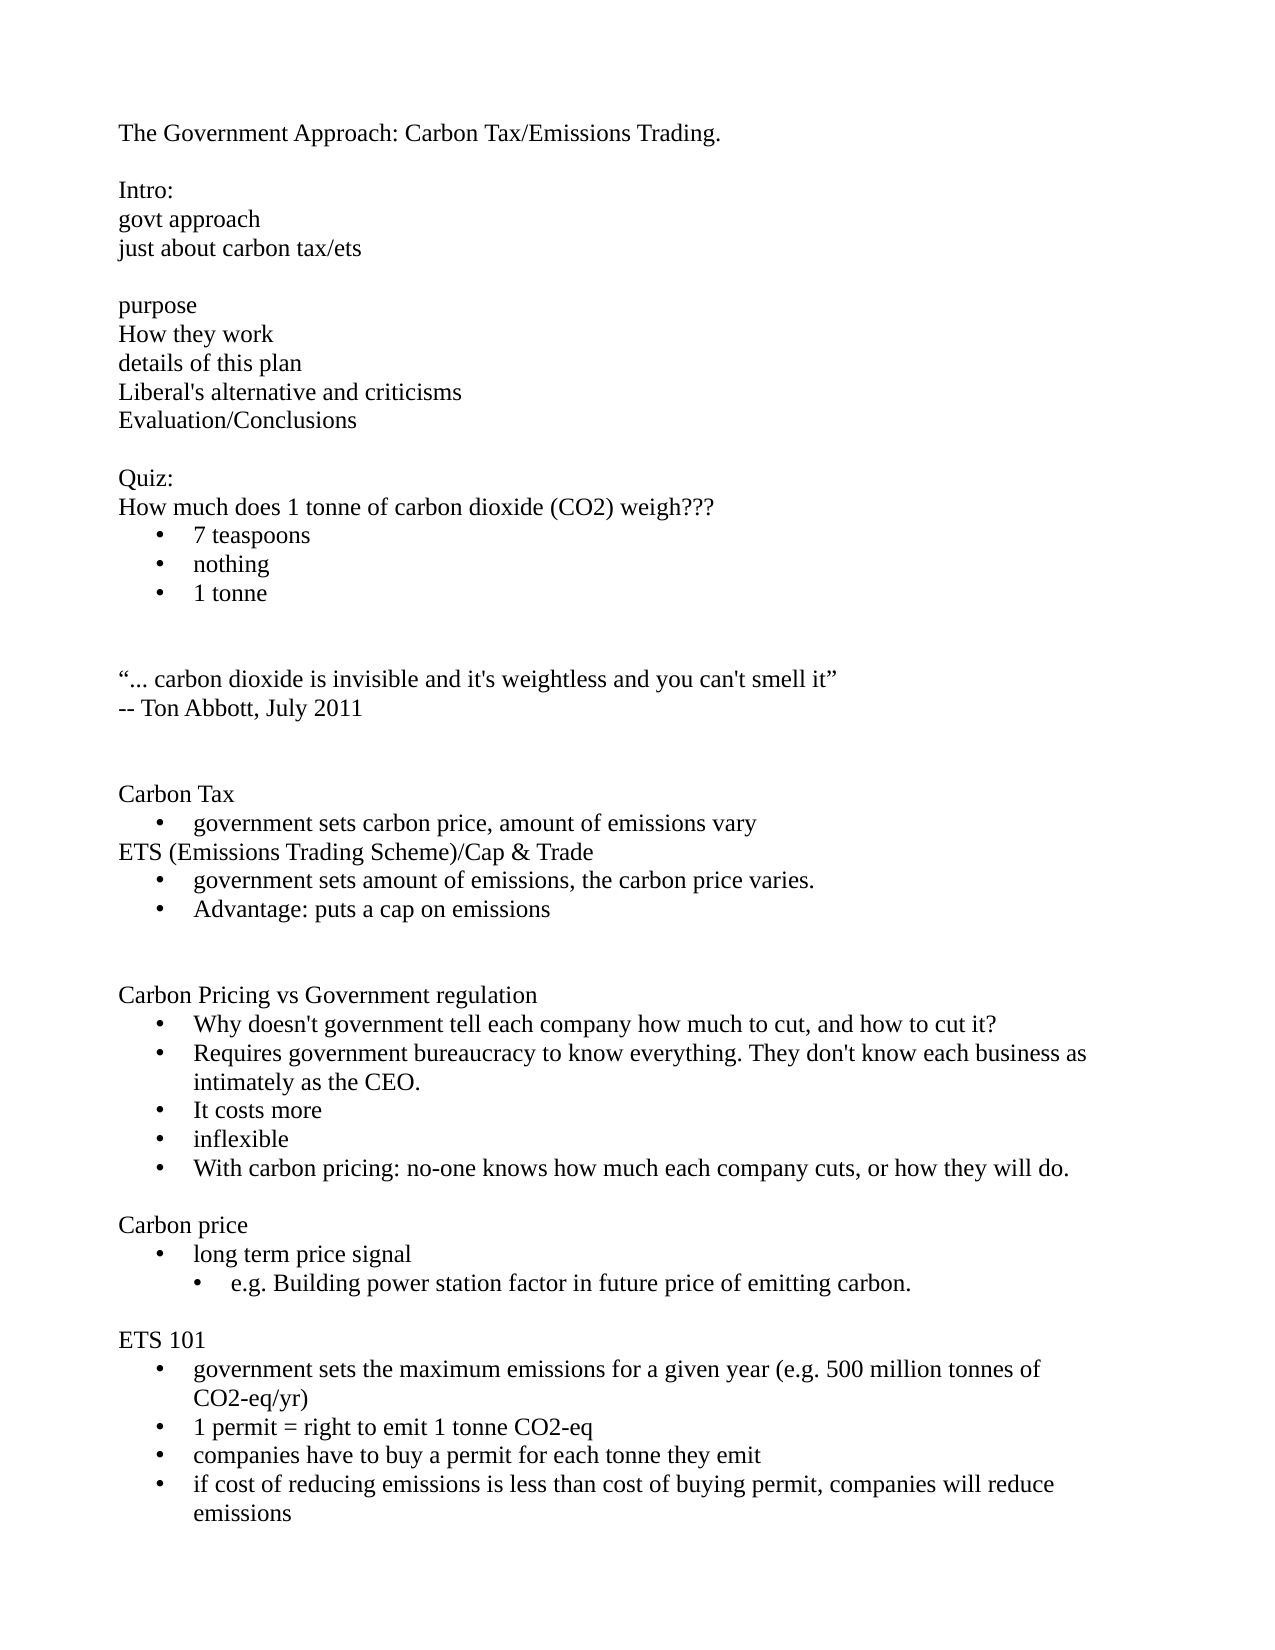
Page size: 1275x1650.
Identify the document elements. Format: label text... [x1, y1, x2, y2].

text Liberal's alternative and criticisms [118, 377, 1157, 406]
text Carbon Tax [118, 779, 1157, 808]
list government sets amount of emissions, the carbon price varies. [156, 866, 1157, 894]
list Why doesn't government tell each company how much to cut, and how to cut it? [156, 1009, 1157, 1038]
list Requires government bureaucracy to know everything. They don't know each business as intimately as the CEO. [156, 1038, 1157, 1096]
text ETS 101 [118, 1326, 1157, 1354]
text just about carbon tax/ets [118, 233, 1157, 262]
list long term price signal [156, 1239, 1157, 1268]
list With carbon pricing: no-one knows how much each company cuts, or how they will do. [156, 1153, 1157, 1182]
list inflexible [156, 1124, 1157, 1153]
list 7 teaspoons [156, 521, 1157, 549]
text ETS (Emissions Trading Scheme)/Cap & Trade [118, 837, 1157, 866]
text details of this plan [118, 348, 1157, 377]
text How much does 1 tonne of carbon dioxide (CO2) weigh??? [118, 492, 1157, 521]
list government sets carbon price, amount of emissions vary [156, 808, 1157, 837]
list It costs more [156, 1096, 1157, 1124]
text How they work [118, 319, 1157, 348]
text govt approach [118, 204, 1157, 233]
text Intro: [118, 176, 1157, 204]
list companies have to buy a permit for each tonne they emit [156, 1441, 1157, 1469]
list government sets the maximum emissions for a given year (e.g. 500 million tonnes of CO2-eq/yr) [156, 1354, 1157, 1412]
list Advantage: puts a cap on emissions [156, 894, 1157, 923]
text -- Ton Abbott, July 2011 [118, 693, 1157, 722]
text Carbon price [118, 1211, 1157, 1239]
text Carbon Pricing vs Government regulation [118, 981, 1157, 1009]
text “... carbon dioxide is invisible and it's weightless and you can't smell it” [118, 664, 1157, 693]
list if cost of reducing emissions is less than cost of buying permit, companies will reduce emissions [156, 1469, 1157, 1527]
text Evaluation/Conclusions [118, 406, 1157, 434]
list 1 permit = right to emit 1 tonne CO2-eq [156, 1412, 1157, 1441]
text Quiz: [118, 463, 1157, 492]
list e.g. Building power station factor in future price of emitting carbon. [193, 1268, 1157, 1297]
list 1 tonne [156, 578, 1157, 607]
list nothing [156, 549, 1157, 578]
text The Government Approach: Carbon Tax/Emissions Trading. [118, 118, 1157, 147]
text purpose [118, 291, 1157, 319]
